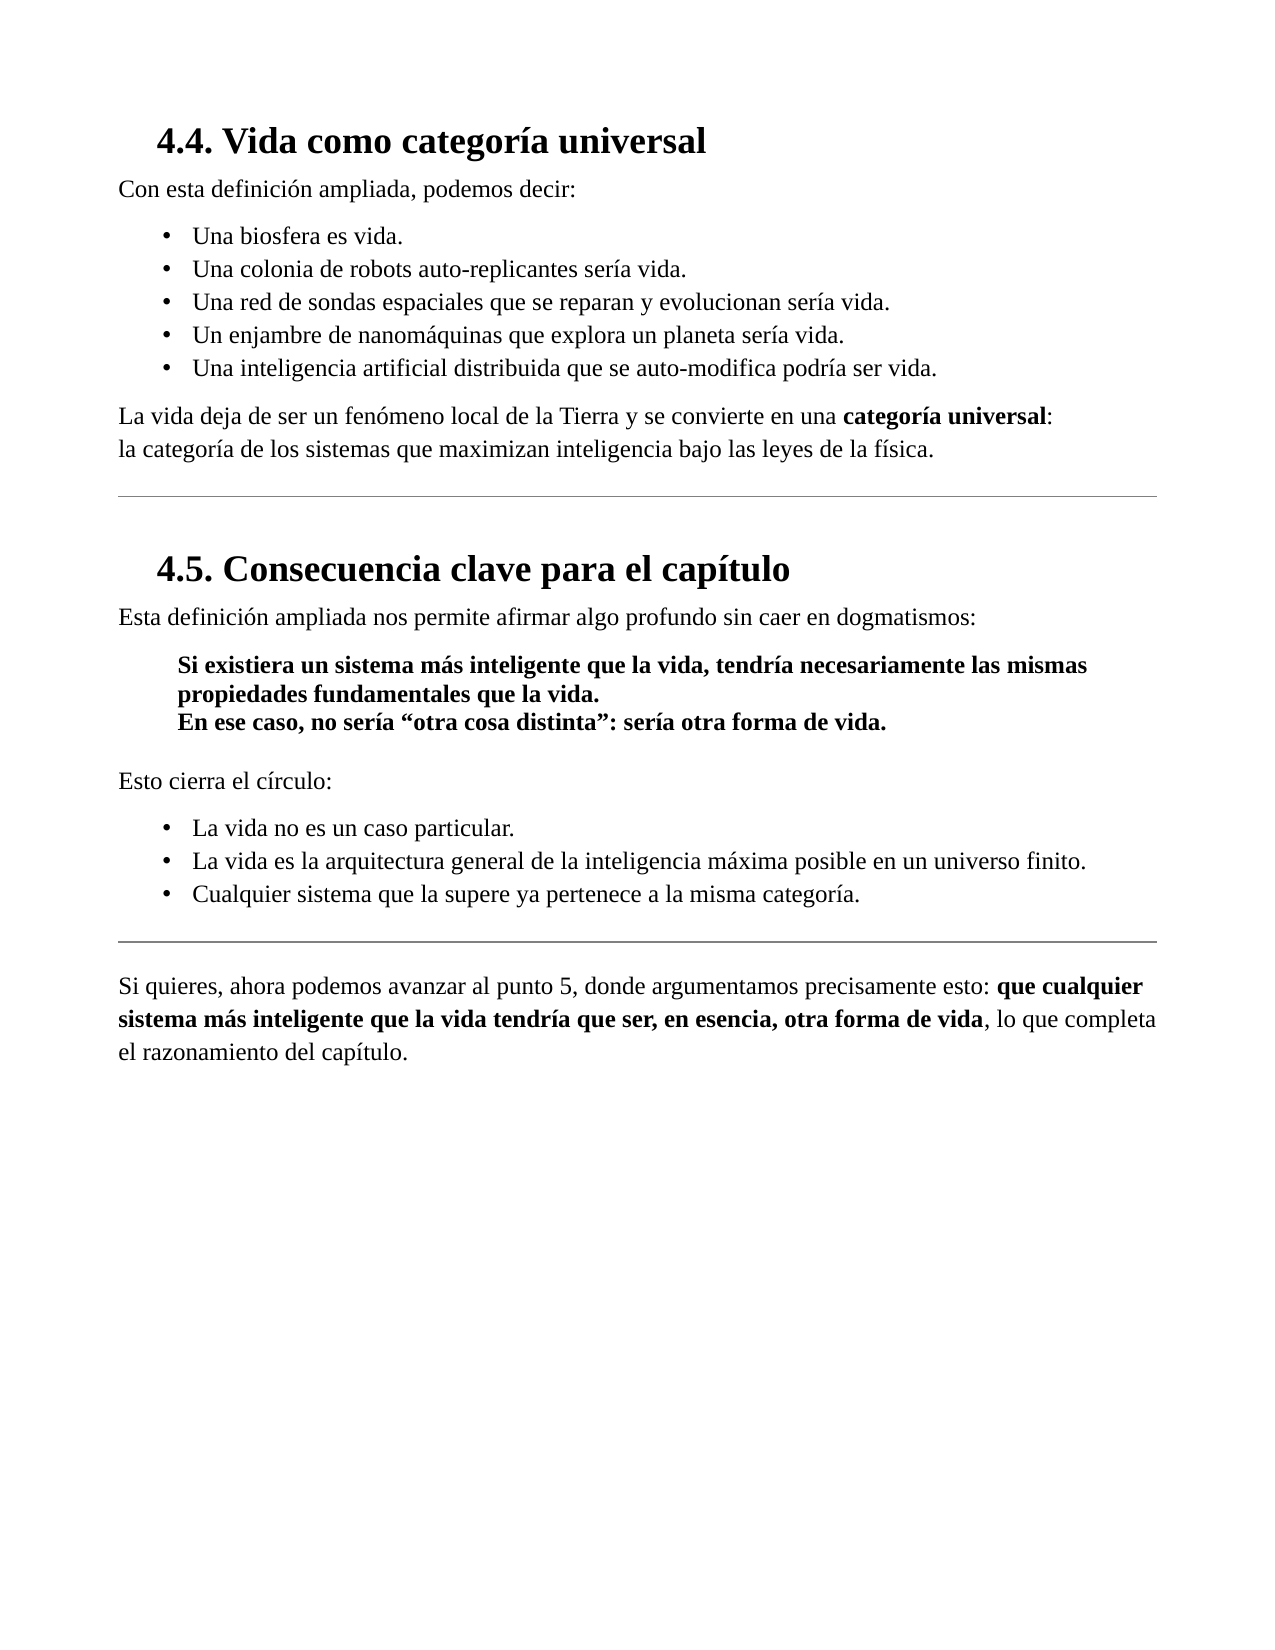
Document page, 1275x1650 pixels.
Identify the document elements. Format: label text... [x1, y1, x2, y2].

text La vida deja de ser un fenómeno local de la Tierra y se convierte en una categoría universal: la categoría de los sistemas que maximizan inteligencia bajo las leyes de la física. [118, 401, 1157, 463]
list Una inteligencia artificial distribuida que se auto-modifica podría ser vida. [162, 353, 1157, 382]
text Si quieres, ahora podemos avanzar al punto 5, donde argumentamos precisamente esto: que cualquier sistema más inteligente que la vida tendría que ser, en esencia, otra forma de vida, lo que completa el razonamiento del capítulo. [118, 971, 1157, 1066]
text Si existiera un sistema más inteligente que la vida, tendría necesariamente las mismas propiedades fundamentales que la vida. En ese caso, no sería “otra cosa distinta”: sería otra forma de vida. [177, 650, 1098, 736]
text Esta definición ampliada nos permite afirmar algo profundo sin caer en dogmatismos: [118, 602, 1157, 631]
list Una colonia de robots auto-replicantes sería vida. [162, 254, 1157, 283]
subtitle 🔷 4.5. Consecuencia clave para el capítulo [118, 547, 1157, 590]
text Con esta definición ampliada, podemos decir: [118, 174, 1157, 202]
list Cualquier sistema que la supere ya pertenece a la misma categoría. [162, 879, 1157, 908]
subtitle 🔷 4.4. Vida como categoría universal [118, 118, 1157, 161]
list Una red de sondas espaciales que se reparan y evolucionan sería vida. [162, 287, 1157, 316]
list La vida es la arquitectura general de la inteligencia máxima posible en un universo finito. [162, 846, 1157, 875]
list Un enjambre de nanomáquinas que explora un planeta sería vida. [162, 320, 1157, 349]
list Una biosfera es vida. [162, 221, 1157, 250]
list La vida no es un caso particular. [162, 813, 1157, 842]
text Esto cierra el círculo: [118, 766, 1157, 794]
